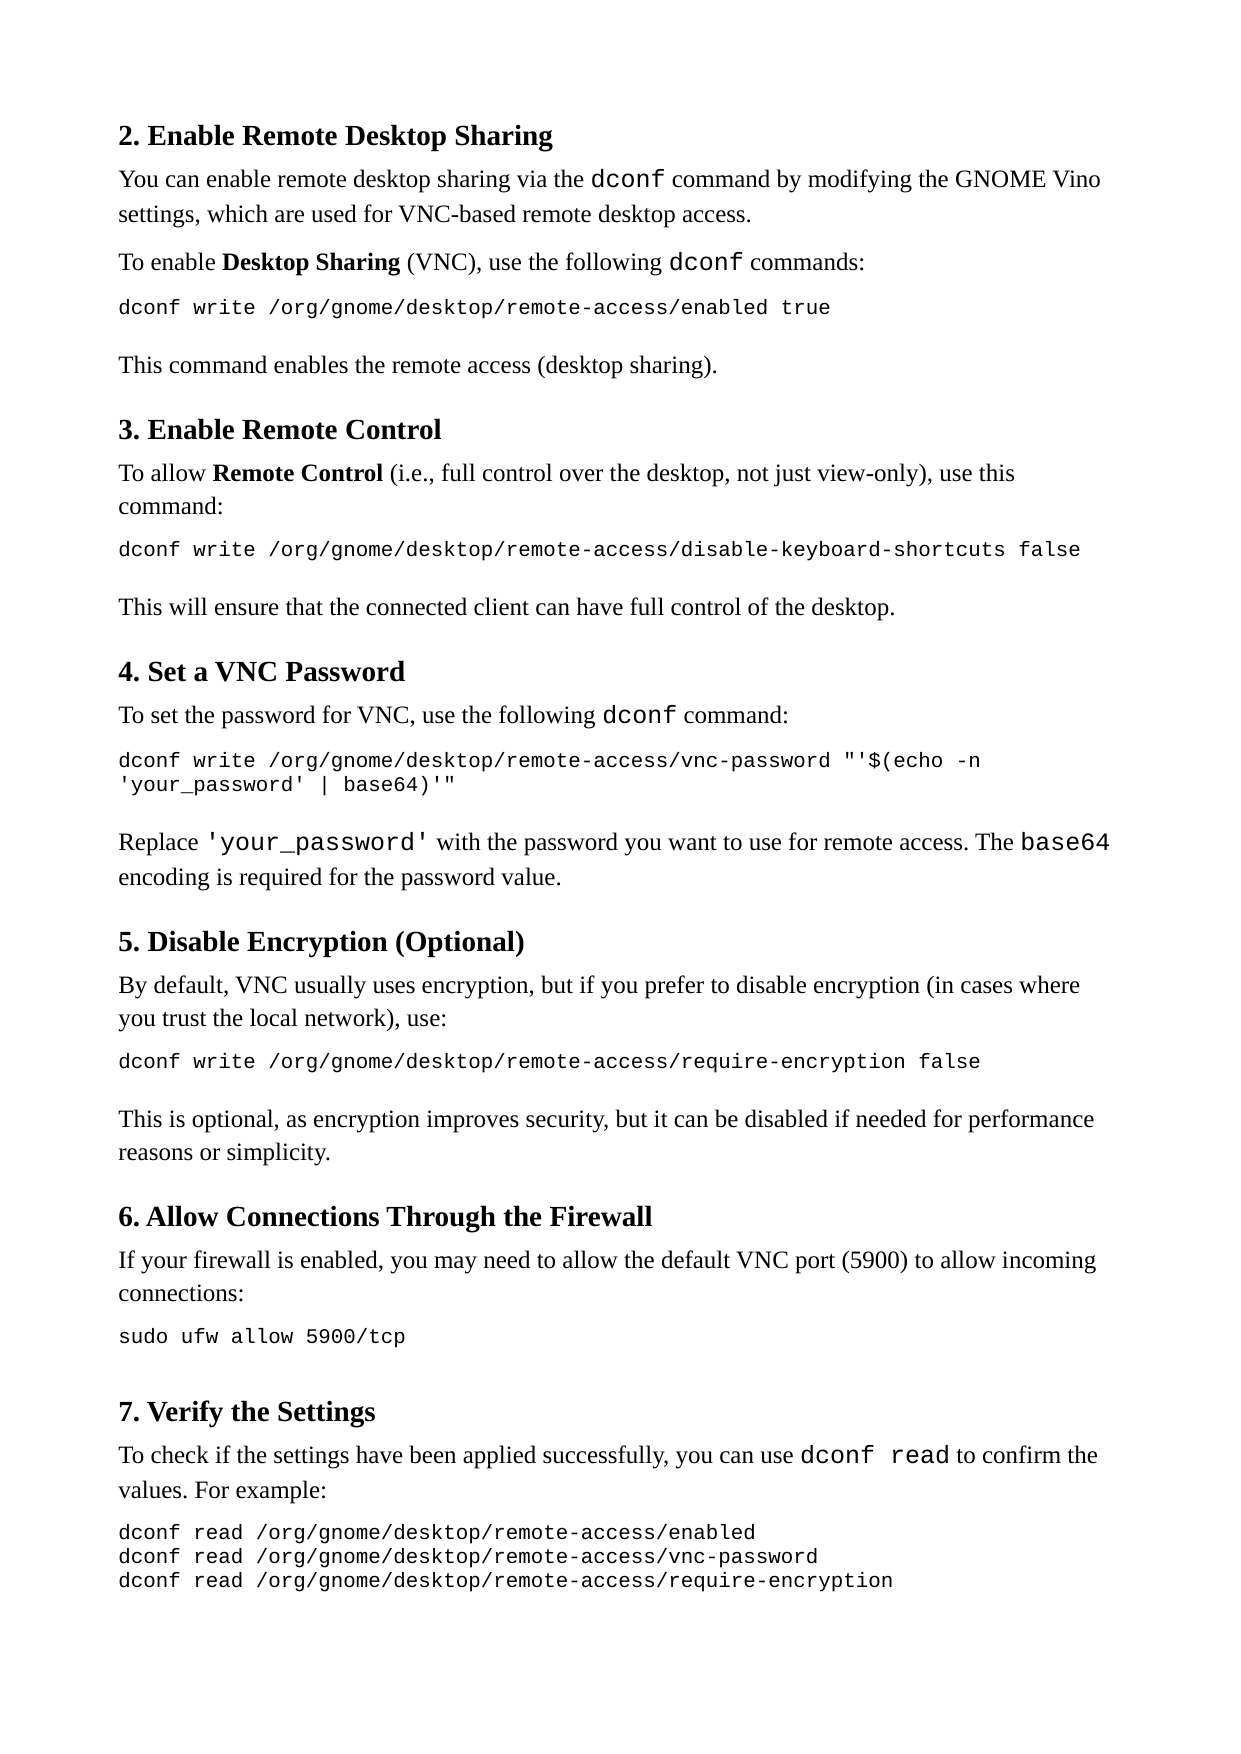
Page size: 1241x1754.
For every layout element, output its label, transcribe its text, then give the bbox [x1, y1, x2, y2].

text To enable Desktop Sharing (VNC), use the following dconf commands: [118, 247, 1122, 278]
subtitle 7. Verify the Settings [118, 1394, 1122, 1427]
text If your firewall is enabled, you may need to allow the default VNC port (5900) to allow incoming connections: [118, 1245, 1122, 1307]
subtitle 5. Disable Encryption (Optional) [118, 924, 1122, 958]
text This is optional, as encryption improves security, but it can be disabled if needed for performance reasons or simplicity. [118, 1104, 1122, 1166]
text dconf read /org/gnome/desktop/remote-access/require-encryption [118, 1570, 1122, 1593]
text This command enables the remote access (desktop sharing). [118, 350, 1122, 379]
text sudo ufw allow 5900/tcp [118, 1326, 1122, 1349]
text This will ensure that the connected client can have full control of the desktop. [118, 592, 1122, 621]
text dconf read /org/gnome/desktop/remote-access/vnc-password [118, 1546, 1122, 1570]
text To allow Remote Control (i.e., full control over the desktop, not just view-only), use this command: [118, 458, 1122, 520]
text To check if the settings have been applied successfully, you can use dconf read to confirm the values. For example: [118, 1440, 1122, 1503]
subtitle 2. Enable Remote Desktop Sharing [118, 118, 1122, 152]
text By default, VNC usually uses encryption, but if you prefer to disable encryption (in cases where you trust the local network), use: [118, 970, 1122, 1032]
text Replace 'your_password' with the password you want to use for remote access. The base64 encoding is required for the password value. [118, 827, 1122, 891]
subtitle 6. Allow Connections Through the Firewall [118, 1199, 1122, 1233]
subtitle 4. Set a VNC Password [118, 654, 1122, 688]
text To set the password for VNC, use the following dconf command: [118, 700, 1122, 731]
text dconf write /org/gnome/desktop/remote-access/vnc-password "'$(echo -n 'your_password' | base64)'" [118, 750, 1122, 797]
text dconf write /org/gnome/desktop/remote-access/require-encryption false [118, 1051, 1122, 1074]
text dconf read /org/gnome/desktop/remote-access/enabled [118, 1522, 1122, 1546]
text dconf write /org/gnome/desktop/remote-access/enabled true [118, 297, 1122, 321]
text You can enable remote desktop sharing via the dconf command by modifying the GNOME Vino settings, which are used for VNC-based remote desktop access. [118, 164, 1122, 228]
subtitle 3. Enable Remote Control [118, 412, 1122, 446]
text dconf write /org/gnome/desktop/remote-access/disable-keyboard-shortcuts false [118, 539, 1122, 562]
